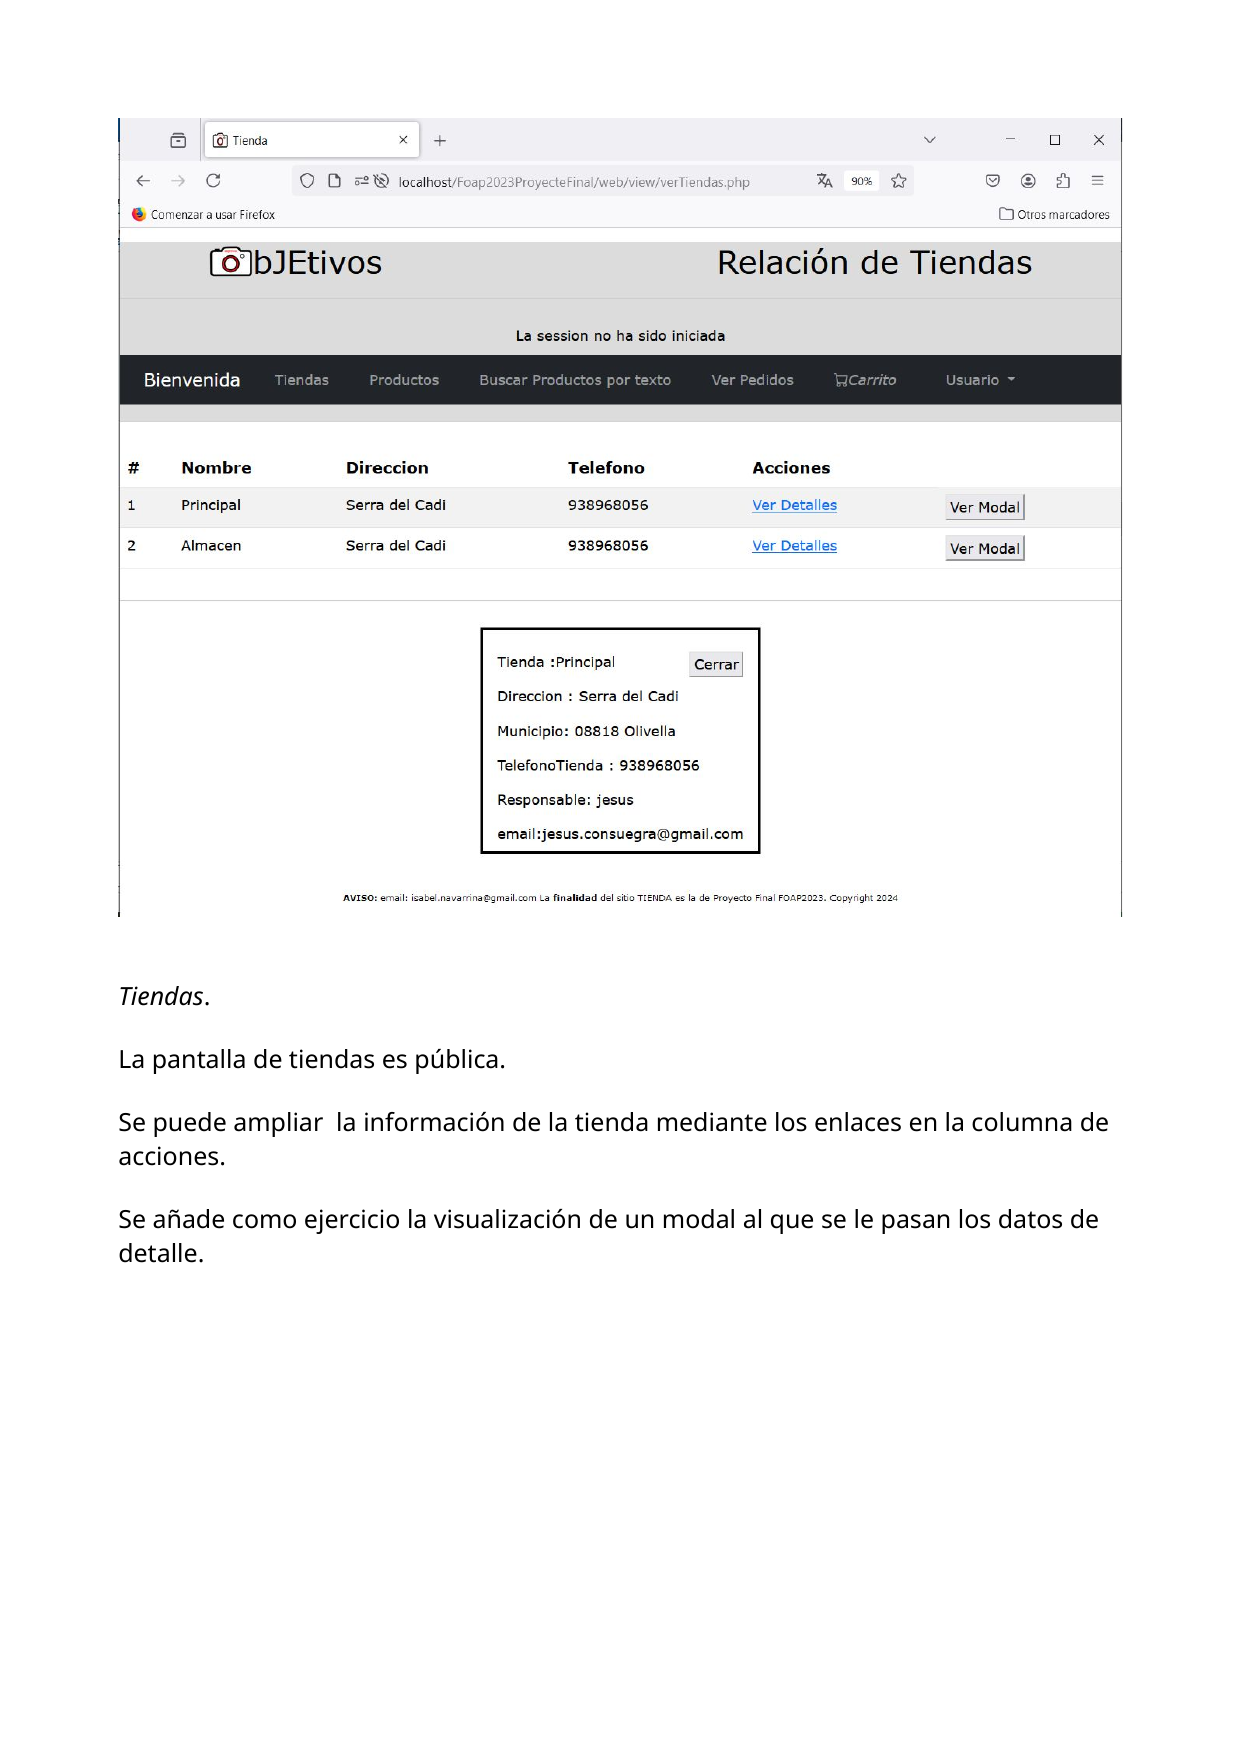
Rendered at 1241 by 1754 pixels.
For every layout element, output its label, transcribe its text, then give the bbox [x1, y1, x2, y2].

text La pantalla de tiendas es pública. [118, 1042, 1122, 1076]
picture [118, 118, 1123, 917]
text Tiendas. [118, 979, 1122, 1013]
text Se puede ampliar la información de la tienda mediante los enlaces en la columna de acciones. [118, 1105, 1122, 1173]
text Se añade como ejercicio la visualización de un modal al que se le pasan los datos de detalle. [118, 1202, 1122, 1270]
